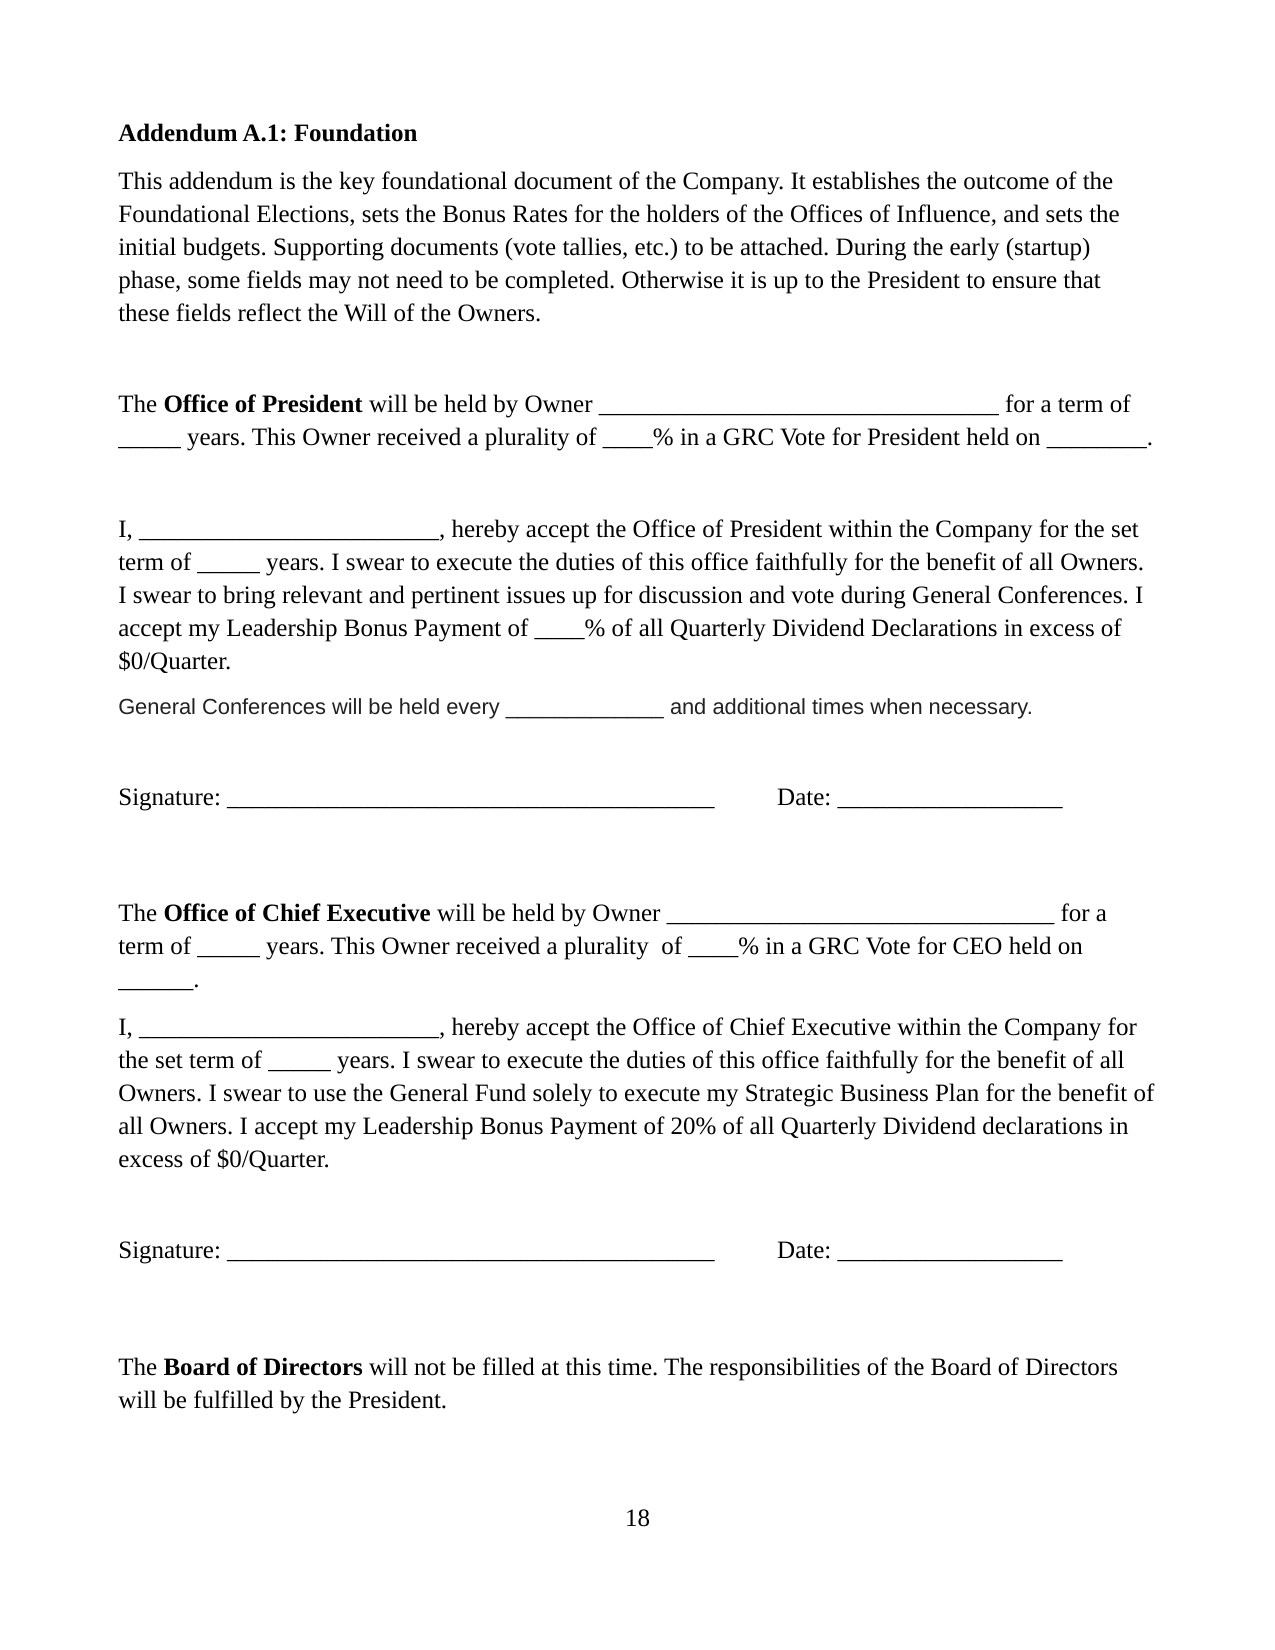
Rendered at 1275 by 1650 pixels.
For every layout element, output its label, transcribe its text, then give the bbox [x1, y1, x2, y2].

text Signature: _______________________________________ Date: __________________ [118, 1236, 1157, 1264]
text This addendum is the key foundational document of the Company. It establishes the outcome of the Foundational Elections, sets the Bonus Rates for the holders of the Offices of Influence, and sets the initial budgets. Supporting documents (vote tallies, etc.) to be attached. During the early (startup) phase, some fields may not need to be completed. Otherwise it is up to the President to ensure that these fields reflect the Will of the Owners. [118, 166, 1157, 327]
text The Office of President will be held by Owner ________________________________ for a term of _____ years. This Owner received a plurality of ____% in a GRC Vote for President held on ________. [118, 389, 1157, 451]
text I, ________________________, hereby accept the Office of Chief Executive within the Company for the set term of _____ years. I swear to execute the duties of this office faithfully for the benefit of all Owners. I swear to use the General Fund solely to execute my Strategic Business Plan for the benefit of all Owners. I accept my Leadership Bonus Payment of 20% of all Quarterly Dividend declarations in excess of $0/Quarter. [118, 1012, 1157, 1173]
text Signature: _______________________________________ Date: __________________ [118, 782, 1157, 810]
text The Office of Chief Executive will be held by Owner _______________________________ for a term of _____ years. This Owner received a plurality of ____% in a GRC Vote for CEO held on ______. [118, 898, 1157, 993]
text Addendum A.1: Foundation [118, 118, 1157, 147]
text I, ________________________, hereby accept the Office of President within the Company for the set term of _____ years. I swear to execute the duties of this office faithfully for the benefit of all Owners. I swear to bring relevant and pertinent issues up for discussion and vote during General Conferences. I accept my Leadership Bonus Payment of ____% of all Quarterly Dividend Declarations in excess of $0/Quarter. [118, 514, 1157, 675]
text The Board of Directors will not be filled at this time. The responsibilities of the Board of Directors will be fulfilled by the President. [118, 1352, 1157, 1414]
text General Conferences will be held every _____________ and additional times when necessary. [118, 694, 1157, 719]
